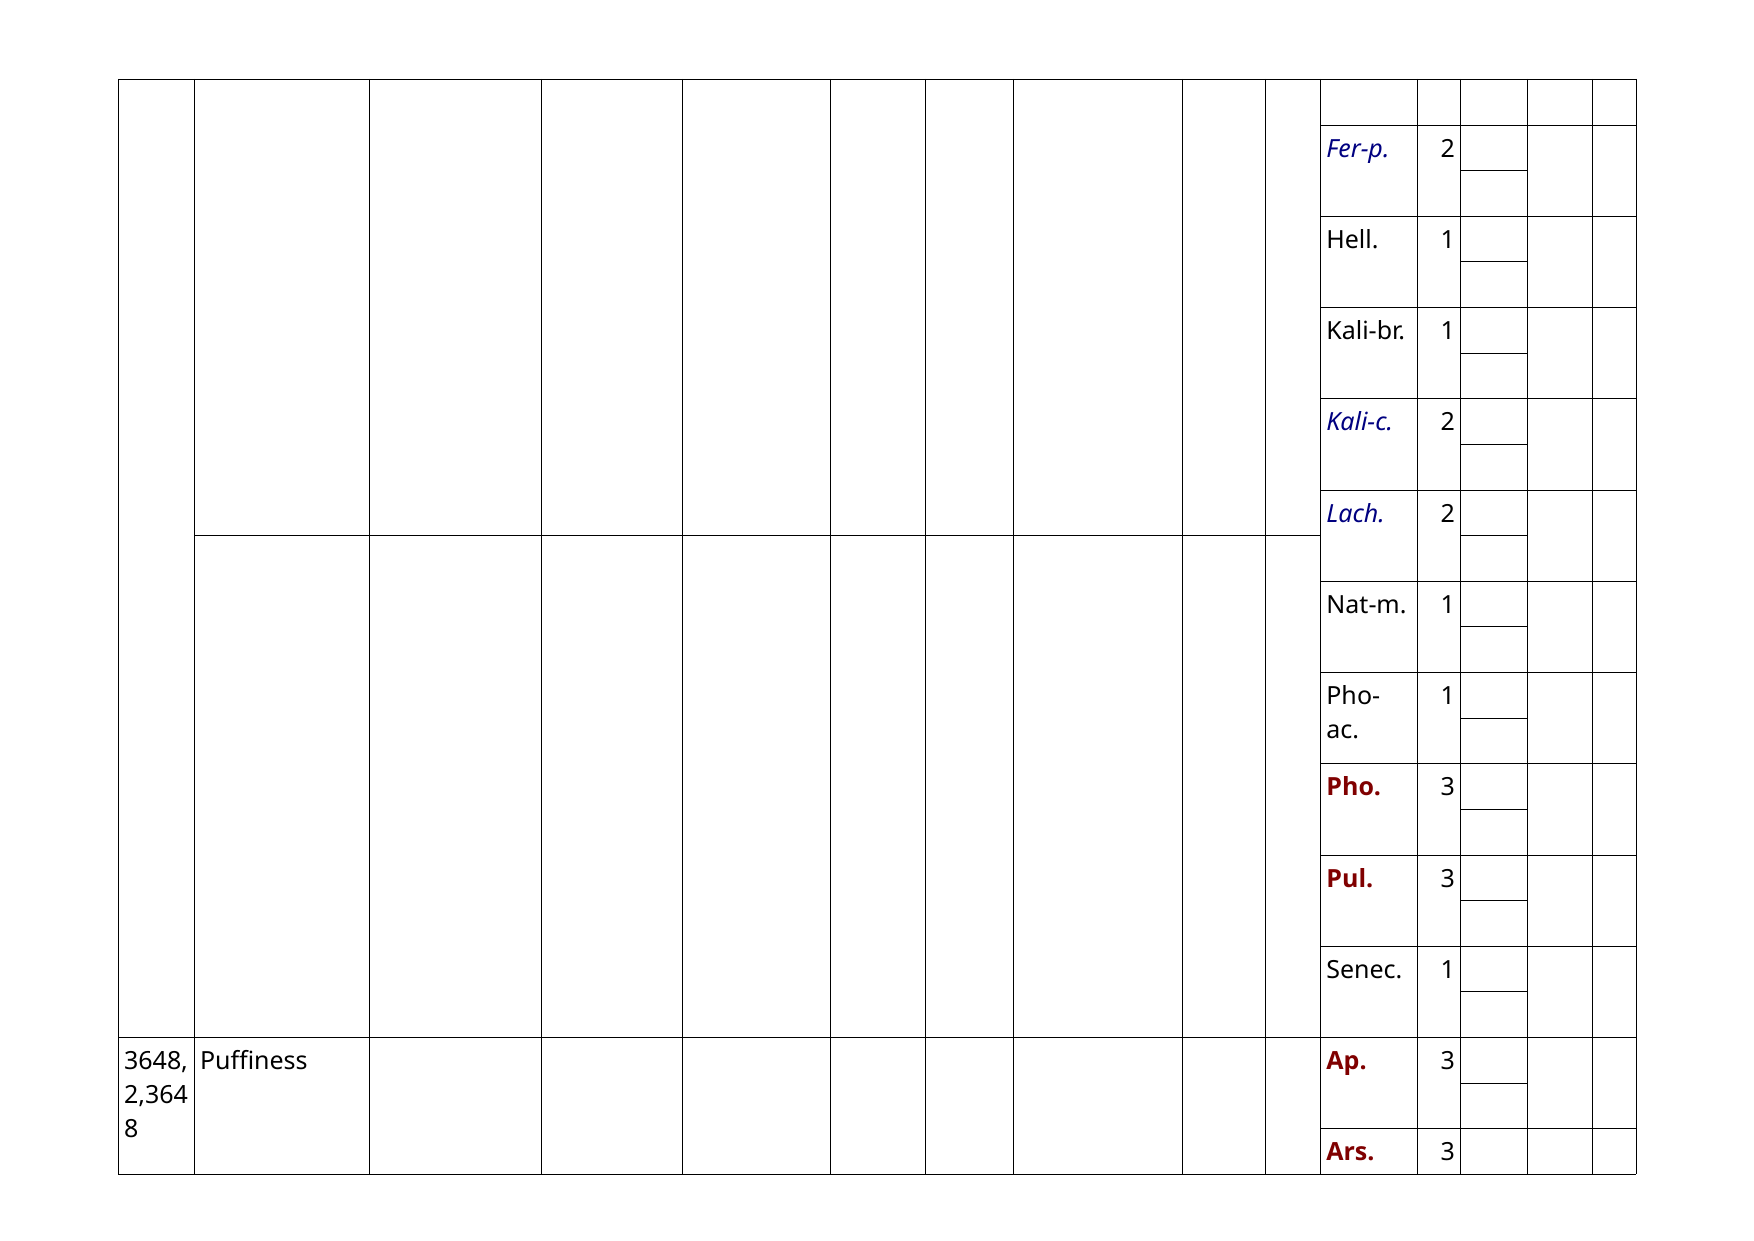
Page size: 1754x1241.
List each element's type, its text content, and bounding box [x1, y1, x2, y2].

table_cell [1266, 80, 1320, 535]
table_cell Fer-p. [1321, 126, 1417, 216]
table_cell [831, 80, 925, 535]
table_cell [1183, 1038, 1265, 1174]
table_cell 1 [1418, 673, 1460, 763]
table_cell 2 [1418, 399, 1460, 489]
table_cell 1 [1418, 582, 1460, 672]
table_cell 3 [1418, 856, 1460, 946]
table_cell [1528, 1038, 1592, 1128]
table_cell Nat-m. [1321, 582, 1417, 672]
table_cell 3648,2,3648 [119, 1038, 194, 1174]
table_cell [1593, 126, 1636, 216]
table_cell [1266, 1038, 1320, 1174]
table_cell [1528, 856, 1592, 946]
table_cell [1593, 80, 1636, 124]
table_cell [1528, 308, 1592, 398]
table_cell [1461, 1084, 1527, 1128]
table_cell [1593, 947, 1636, 1037]
table_cell [1461, 491, 1527, 535]
table_cell [370, 536, 541, 1037]
table_cell [1461, 1038, 1527, 1083]
table_cell [1528, 582, 1592, 672]
table_cell Pho. [1321, 764, 1417, 854]
table_cell [1528, 764, 1592, 854]
table_cell 2 [1418, 126, 1460, 216]
table_cell [1593, 673, 1636, 763]
table_cell [1266, 536, 1320, 1037]
table_cell [831, 1038, 925, 1174]
table_cell [1461, 719, 1527, 763]
table_cell [1528, 217, 1592, 307]
table_cell [1418, 80, 1460, 124]
table_cell [1593, 217, 1636, 307]
table_cell [1014, 536, 1182, 1037]
table_cell [1183, 80, 1265, 535]
table_cell Kali-br. [1321, 308, 1417, 398]
table_cell [1593, 308, 1636, 398]
table_cell [1528, 673, 1592, 763]
table_cell Kali-c. [1321, 399, 1417, 489]
table_cell [1461, 217, 1527, 261]
table_cell [1183, 536, 1265, 1037]
table_cell [1593, 491, 1636, 581]
table_cell [370, 80, 541, 535]
table_cell 1 [1418, 217, 1460, 307]
table_cell [1461, 262, 1527, 307]
table_cell 1 [1418, 947, 1460, 1037]
table_cell [119, 80, 194, 1037]
table_cell [683, 536, 830, 1037]
table_cell [1528, 126, 1592, 216]
table_cell [1461, 80, 1527, 124]
table_cell [542, 1038, 682, 1174]
table_cell [1528, 1129, 1592, 1174]
table_cell [195, 536, 369, 1037]
table_cell [1461, 399, 1527, 444]
table_cell Hell. [1321, 217, 1417, 307]
table_cell [1461, 354, 1527, 398]
table_cell 3 [1418, 764, 1460, 854]
table_cell [1461, 992, 1527, 1037]
table_cell [1461, 536, 1527, 581]
table_cell [1014, 1038, 1182, 1174]
table_cell [1461, 673, 1527, 718]
table_cell [1593, 1038, 1636, 1128]
table_cell [1461, 445, 1527, 489]
table_cell Lach. [1321, 491, 1417, 581]
table_cell [1321, 80, 1417, 124]
table_cell [1461, 171, 1527, 216]
table_cell 3 [1418, 1129, 1460, 1174]
table_cell [1461, 1129, 1527, 1174]
table_cell [1461, 582, 1527, 626]
table_cell [1593, 856, 1636, 946]
table_cell [1593, 1129, 1636, 1174]
table_cell Pho-ac. [1321, 673, 1417, 763]
table_cell [1461, 810, 1527, 854]
table_cell [1593, 399, 1636, 489]
table_cell 3 [1418, 1038, 1460, 1128]
table_cell [1461, 764, 1527, 809]
table_cell [1593, 582, 1636, 672]
table_cell 2 [1418, 491, 1460, 581]
table_cell [1593, 764, 1636, 854]
table_cell Puffiness [195, 1038, 369, 1174]
table_cell [683, 80, 830, 535]
table_cell [831, 536, 925, 1037]
table_cell [542, 536, 682, 1037]
table_cell [1528, 491, 1592, 581]
table_cell Senec. [1321, 947, 1417, 1037]
table_cell [683, 1038, 830, 1174]
table_cell [1528, 399, 1592, 489]
table_cell [542, 80, 682, 535]
table_cell [1461, 947, 1527, 991]
table_cell [926, 1038, 1013, 1174]
table_cell [1461, 901, 1527, 946]
table_cell Ap. [1321, 1038, 1417, 1128]
table_cell 1 [1418, 308, 1460, 398]
table_cell [195, 80, 369, 535]
table_cell [1461, 856, 1527, 900]
table_cell [1014, 80, 1182, 535]
table_cell [1461, 308, 1527, 353]
table_cell [1461, 627, 1527, 672]
table_cell [1528, 947, 1592, 1037]
table_cell Ars. [1321, 1129, 1417, 1174]
table_cell [926, 80, 1013, 535]
table_cell [926, 536, 1013, 1037]
table_cell [370, 1038, 541, 1174]
table_cell Pul. [1321, 856, 1417, 946]
table_cell [1528, 80, 1592, 124]
table_cell [1461, 126, 1527, 170]
